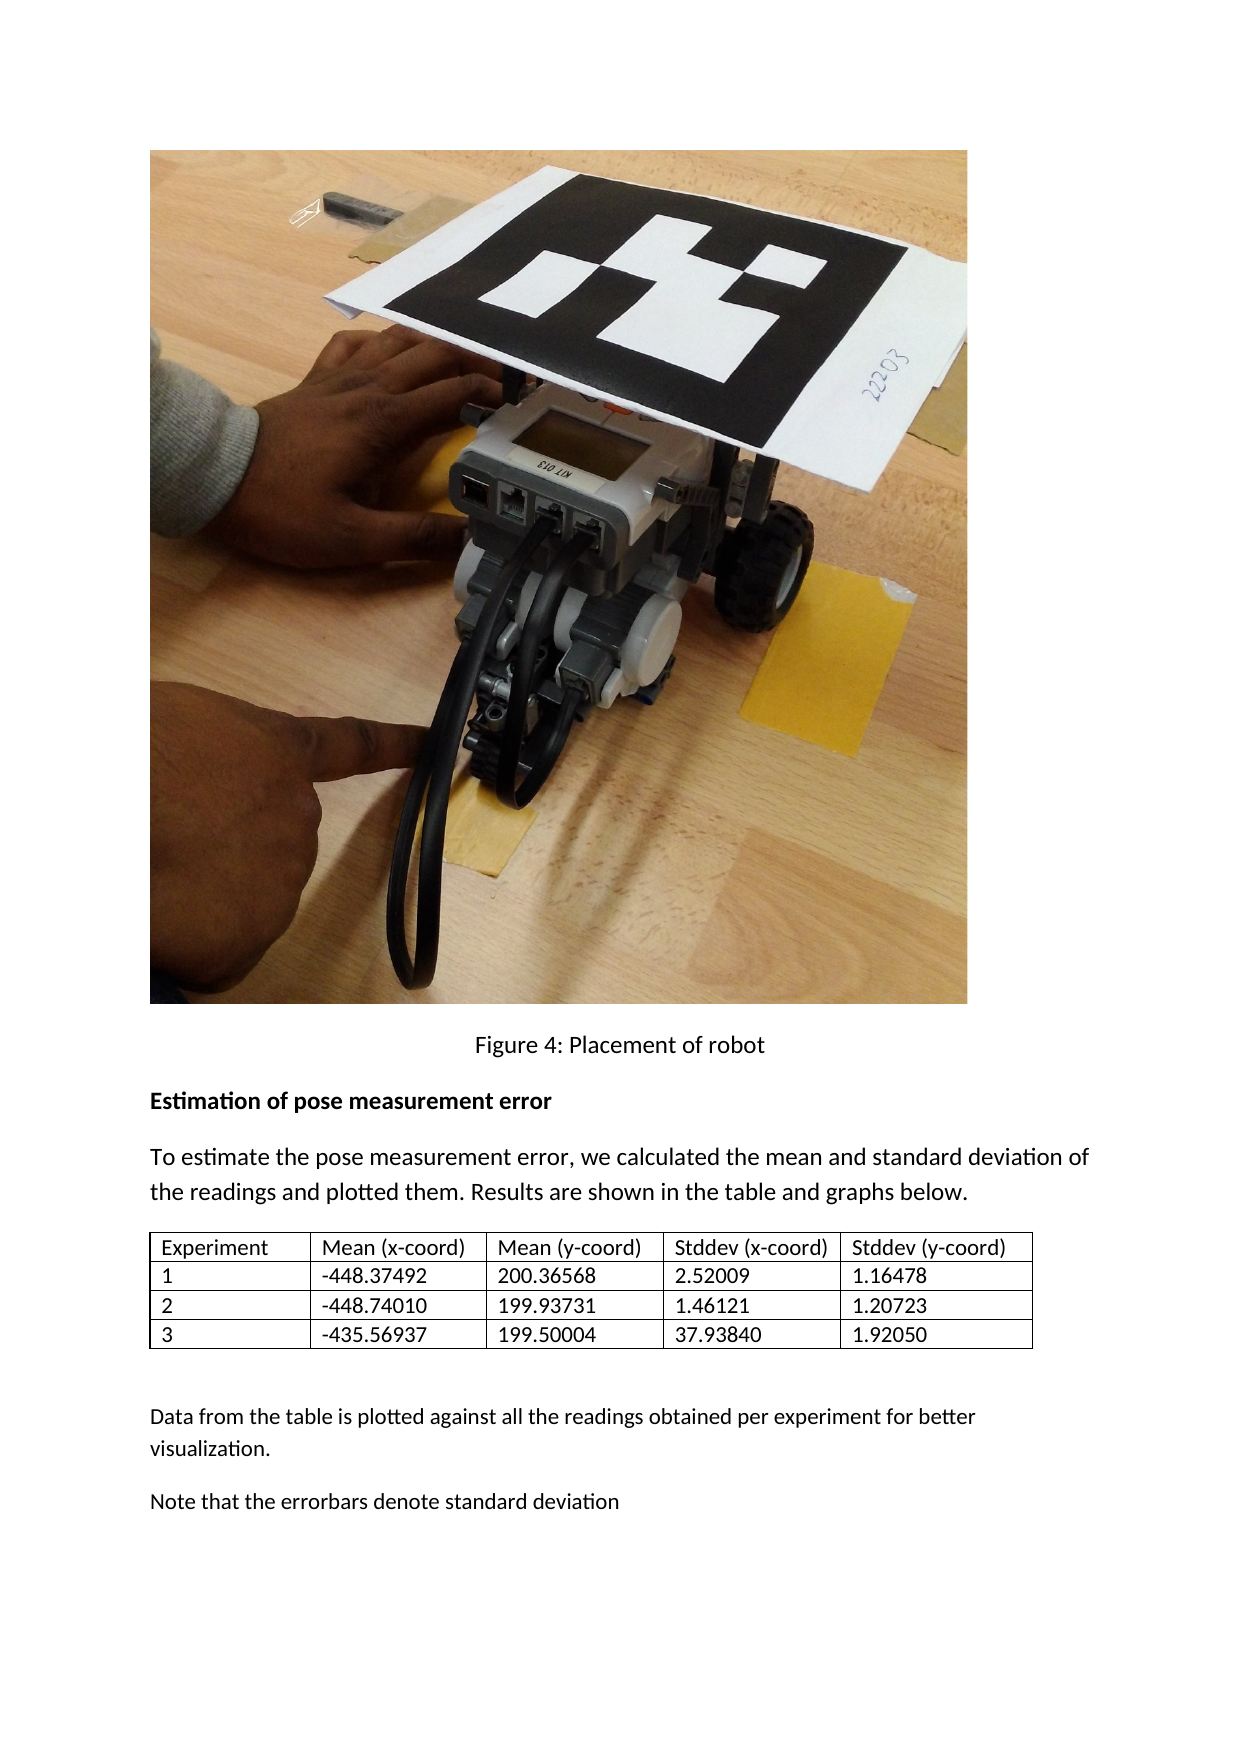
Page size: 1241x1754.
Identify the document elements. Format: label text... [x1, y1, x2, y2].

text Data from the table is plotted against all the readings obtained per experiment for better visualization. [150, 1402, 1090, 1462]
table_cell 1.20723 [841, 1291, 1032, 1319]
text Note that the errorbars denote standard deviation [150, 1487, 1090, 1515]
table_cell 1.92050 [841, 1320, 1032, 1348]
table_header Experiment [151, 1233, 310, 1261]
table_cell -448.74010 [311, 1291, 486, 1319]
table_cell 37.93840 [664, 1320, 840, 1348]
table_cell 1.16478 [841, 1262, 1032, 1290]
table_cell 2.52009 [664, 1262, 840, 1290]
table_cell 3 [151, 1320, 310, 1348]
table_cell 1.46121 [664, 1291, 840, 1319]
table_header Stddev (x-coord) [664, 1233, 840, 1261]
table_cell 2 [151, 1291, 310, 1319]
table_cell 200.36568 [487, 1262, 663, 1290]
text Figure 4: Placement of robot [150, 1029, 1090, 1059]
table_header Mean (y-coord) [487, 1233, 663, 1261]
table_cell 1 [151, 1262, 310, 1290]
table_cell 199.93731 [487, 1291, 663, 1319]
table_cell 199.50004 [487, 1320, 663, 1348]
text Estimation of pose measurement error [150, 1085, 1090, 1115]
text To estimate the pose measurement error, we calculated the mean and standard deviation of the readings and plotted them. Results are shown in the table and graphs below. [150, 1141, 1090, 1206]
table_header Mean (x-coord) [311, 1233, 486, 1261]
table_cell -435.56937 [311, 1320, 486, 1348]
table_header Stddev (y-coord) [841, 1233, 1032, 1261]
table_cell -448.37492 [311, 1262, 486, 1290]
